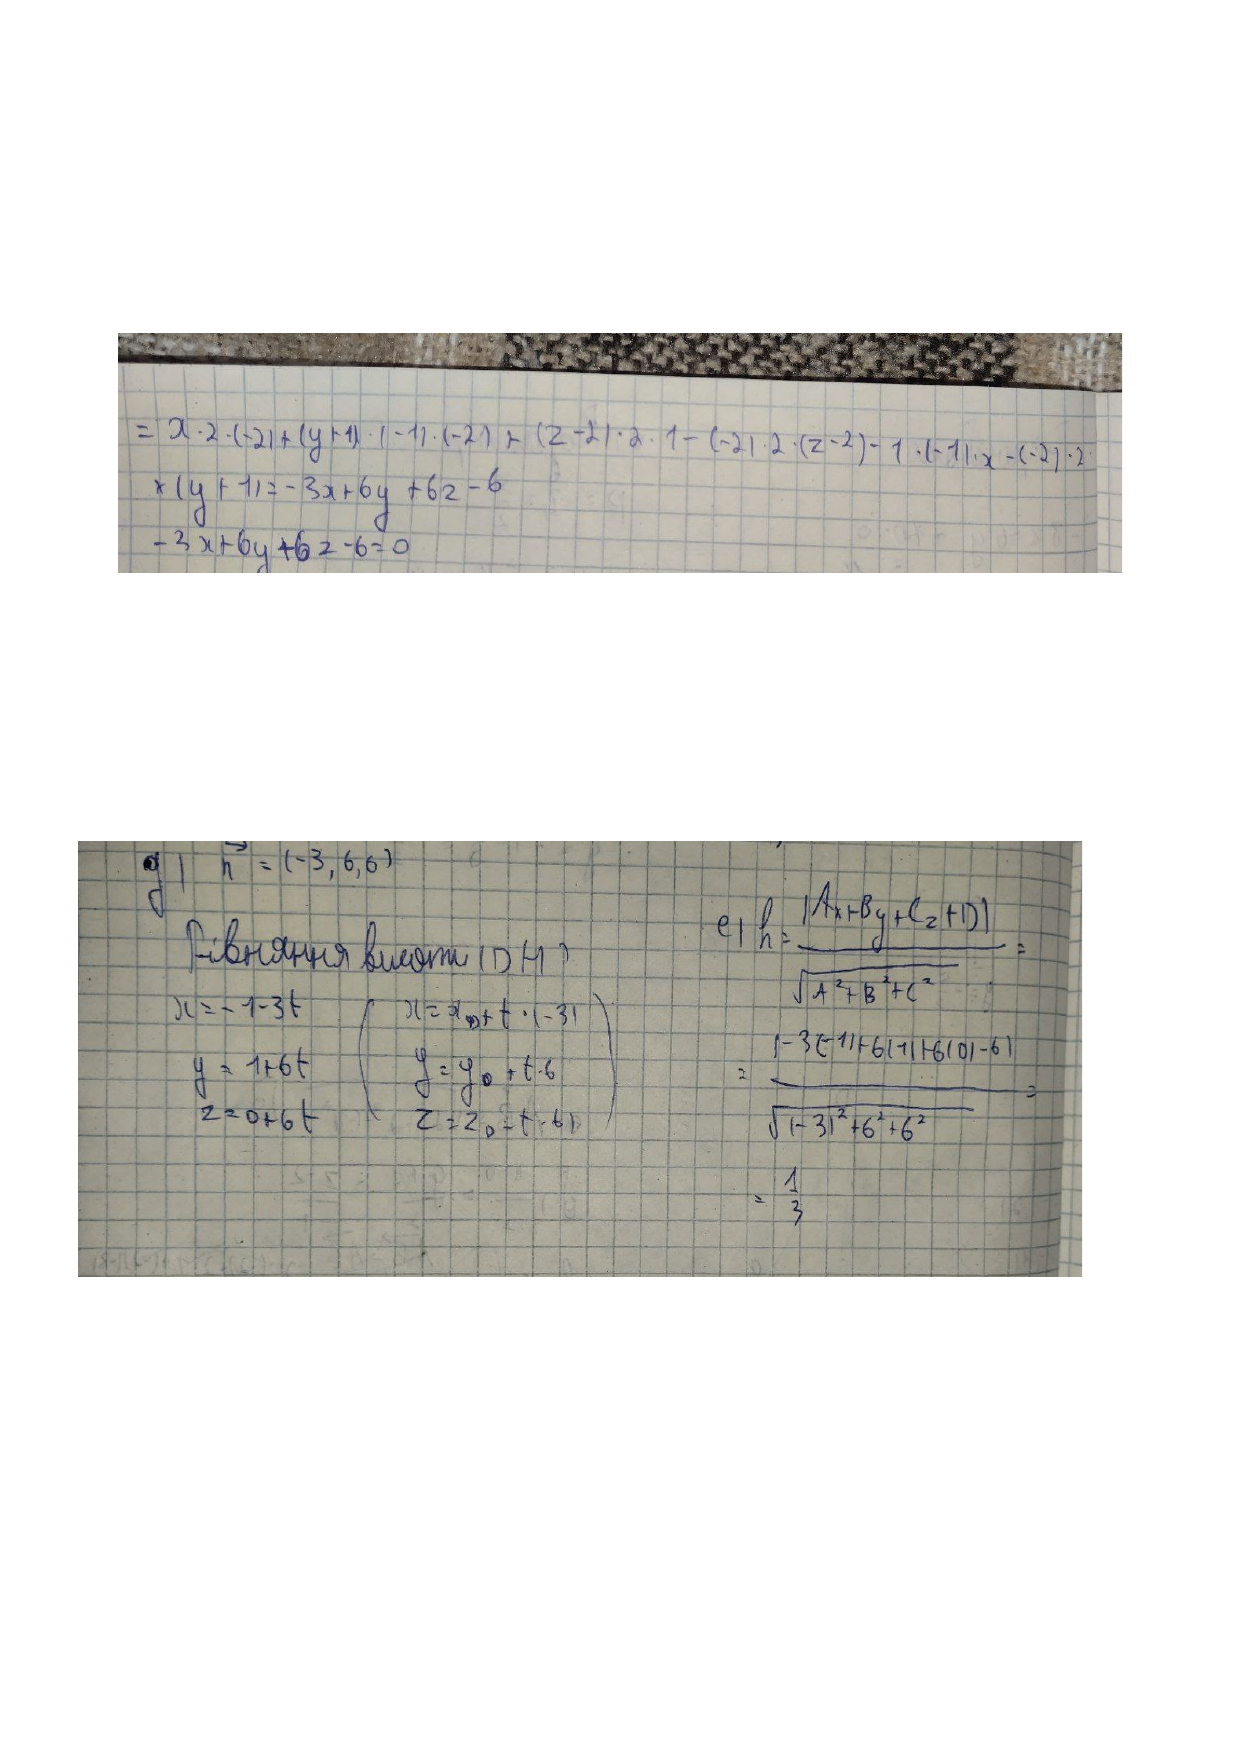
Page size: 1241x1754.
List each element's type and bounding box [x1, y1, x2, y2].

picture [78, 841, 1083, 1277]
picture [118, 333, 1123, 573]
